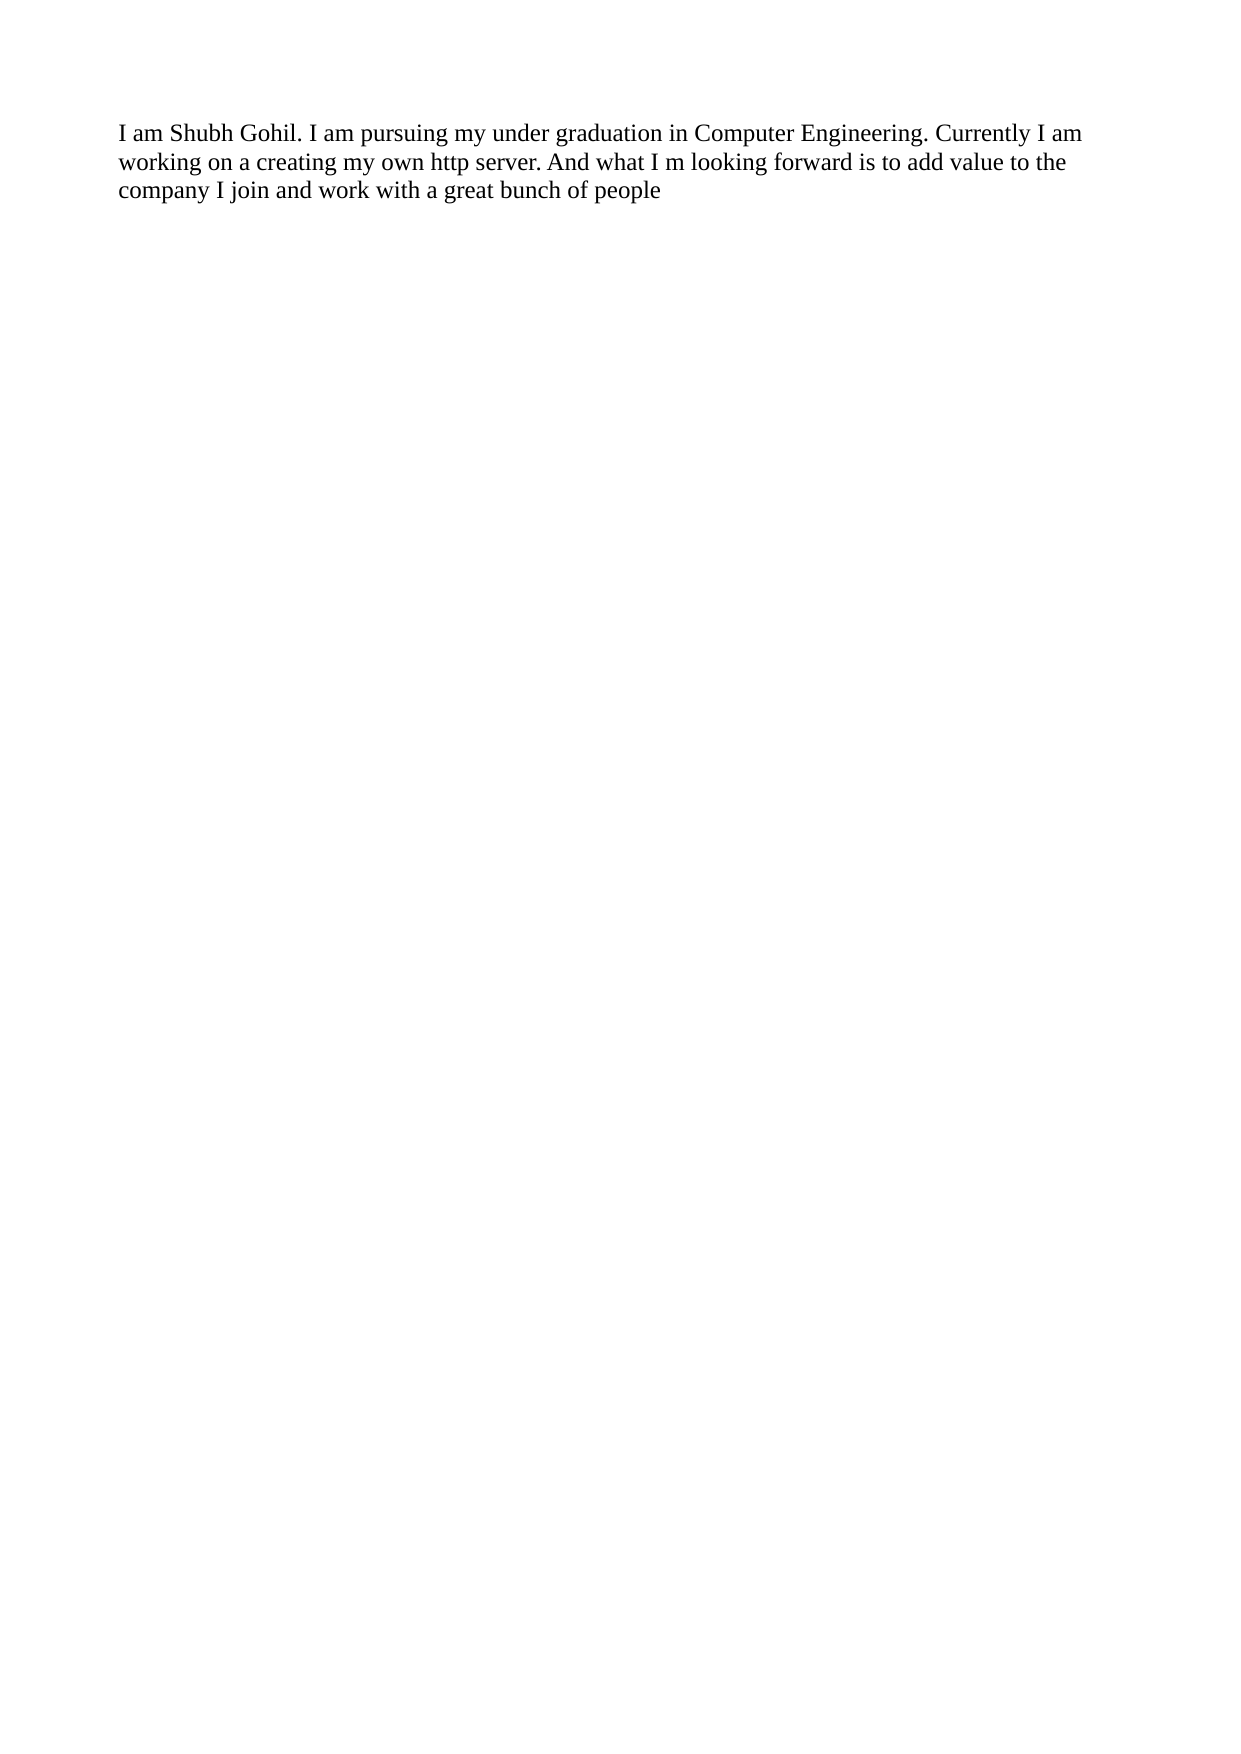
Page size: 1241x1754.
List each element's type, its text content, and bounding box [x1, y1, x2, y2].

text I am Shubh Gohil. I am pursuing my under graduation in Computer Engineering. Currently I am working on a creating my own http server. And what I m looking forward is to add value to the company I join and work with a great bunch of people [118, 118, 1122, 204]
